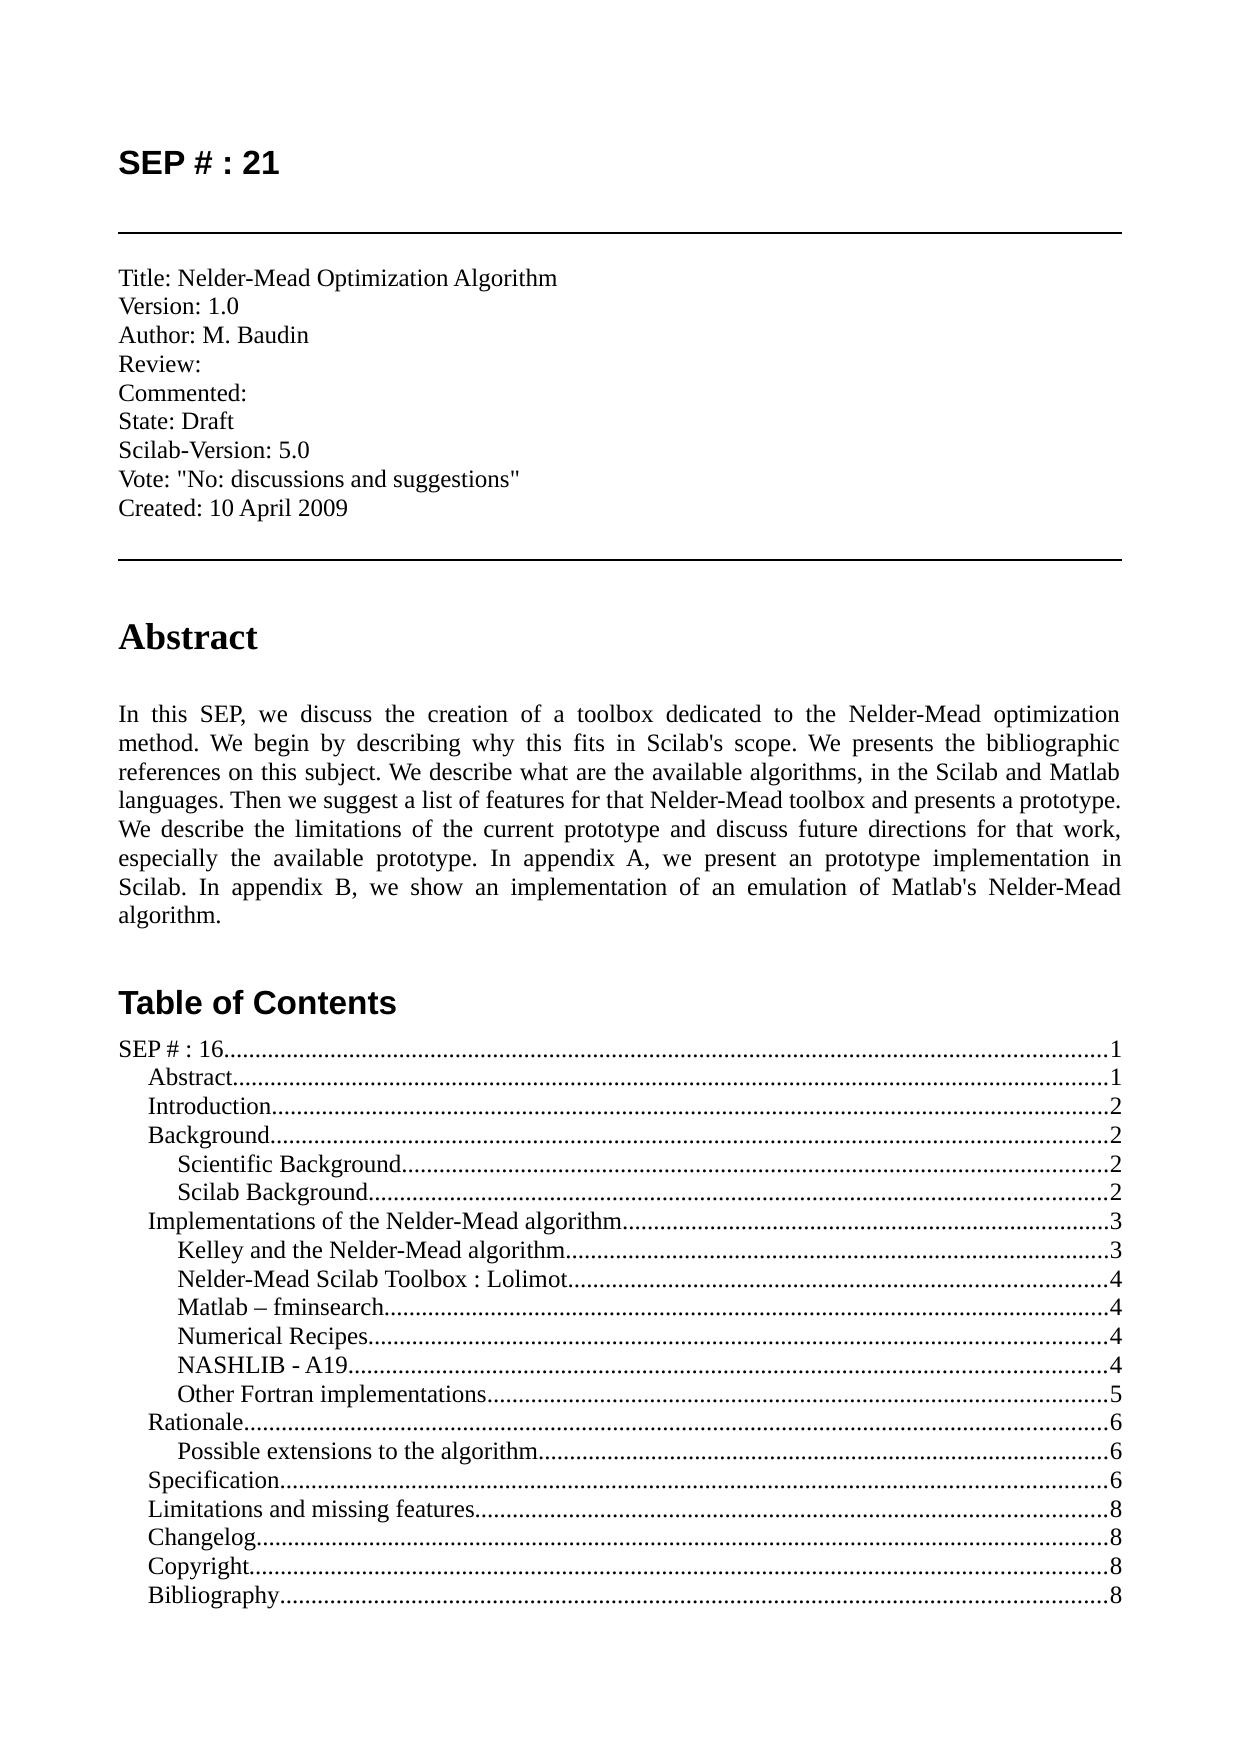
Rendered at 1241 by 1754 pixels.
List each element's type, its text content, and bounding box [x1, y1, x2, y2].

text Nelder-Mead Scilab Toolbox : Lolimot 4 [177, 1264, 1122, 1292]
text Limitations and missing features 8 [148, 1494, 1122, 1522]
text NASHLIB - A19 4 [177, 1350, 1122, 1379]
text Specification 6 [148, 1465, 1122, 1494]
text Possible extensions to the algorithm 6 [177, 1436, 1122, 1465]
text Background 2 [148, 1120, 1122, 1149]
text Copyright 8 [148, 1551, 1122, 1580]
subtitle Table of Contents [118, 983, 1122, 1021]
text Scilab-Version: 5.0 [118, 435, 1122, 464]
text Numerical Recipes 4 [177, 1321, 1122, 1350]
text Scilab Background 2 [177, 1177, 1122, 1206]
text State: Draft [118, 406, 1122, 435]
text SEP # : 16 1 [118, 1034, 1122, 1062]
text Rationale 6 [148, 1407, 1122, 1436]
text Other Fortran implementations 5 [177, 1379, 1122, 1407]
text In this SEP, we discuss the creation of a toolbox dedicated to the Nelder-Mead optimization method. We begin by describing why this fits in Scilab's scope. We presents the bibliographic references on this subject. We describe what are the available algorithms, in the Scilab and Matlab languages. Then we suggest a list of features for that Nelder-Mead toolbox and presents a prototype. We describe the limitations of the current prototype and discuss future directions for that work, especially the available prototype. In appendix A, we present an prototype implementation in Scilab. In appendix B, we show an implementation of an emulation of Matlab's Nelder-Mead algorithm. [118, 699, 1122, 929]
text Created: 10 April 2009 [118, 493, 1122, 521]
text Commented: [118, 378, 1122, 406]
text Vote: "No: discussions and suggestions" [118, 464, 1122, 493]
text Title: Nelder-Mead Optimization Algorithm [118, 263, 1122, 291]
text Kelley and the Nelder-Mead algorithm 3 [177, 1235, 1122, 1264]
text Implementations of the Nelder-Mead algorithm 3 [148, 1206, 1122, 1235]
text Version: 1.0 [118, 291, 1122, 320]
text Introduction 2 [148, 1091, 1122, 1120]
text Changelog 8 [148, 1522, 1122, 1551]
text Abstract 1 [148, 1062, 1122, 1091]
subtitle SEP # : 21 [118, 143, 1122, 182]
text Bibliography 8 [148, 1580, 1122, 1609]
text Review: [118, 349, 1122, 378]
text Matlab – fminsearch 4 [177, 1292, 1122, 1321]
text Scientific Background 2 [177, 1149, 1122, 1177]
subtitle Abstract [118, 615, 1122, 658]
text Author: M. Baudin [118, 320, 1122, 349]
